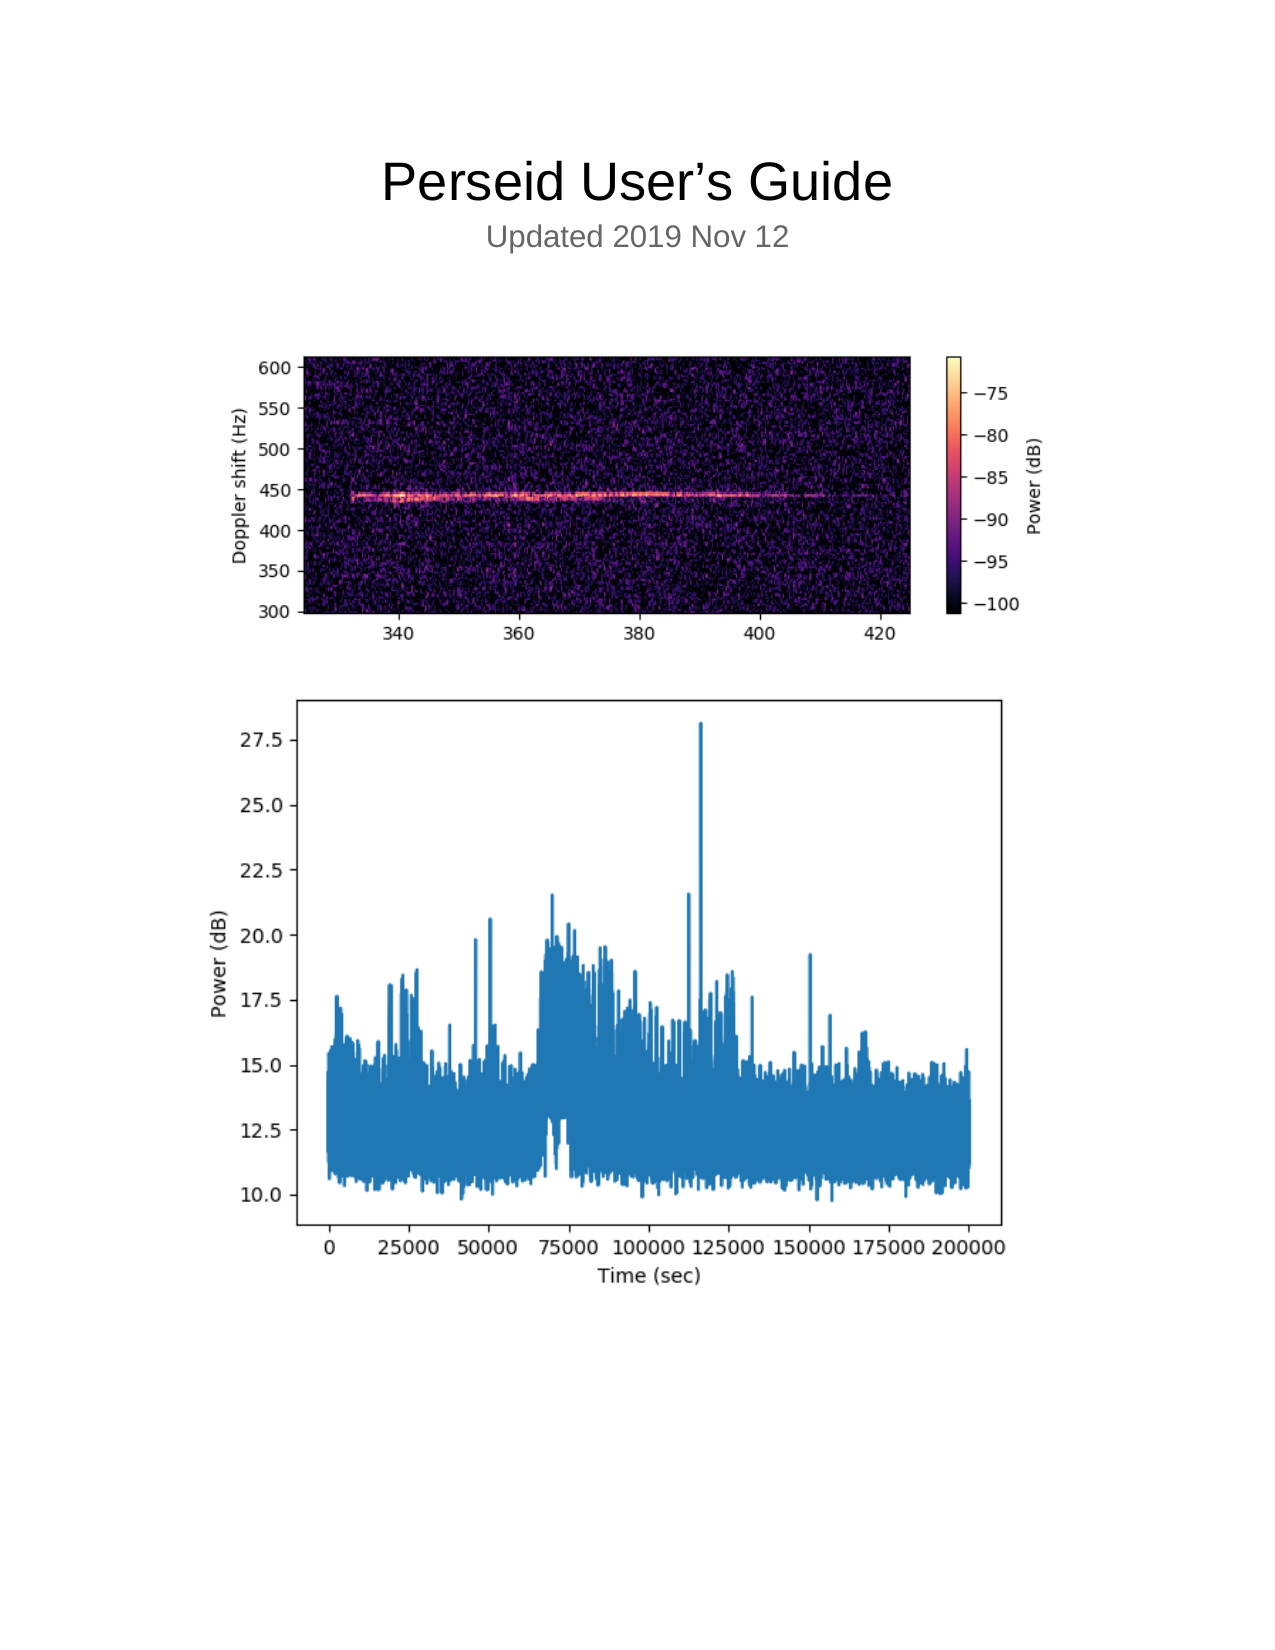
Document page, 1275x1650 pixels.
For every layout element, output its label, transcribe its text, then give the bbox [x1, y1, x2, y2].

title Perseid User’s Guide [150, 150, 1125, 212]
picture [183, 683, 1092, 1300]
subtitle Updated 2019 Nov 12 [150, 218, 1125, 254]
picture [218, 318, 1057, 650]
